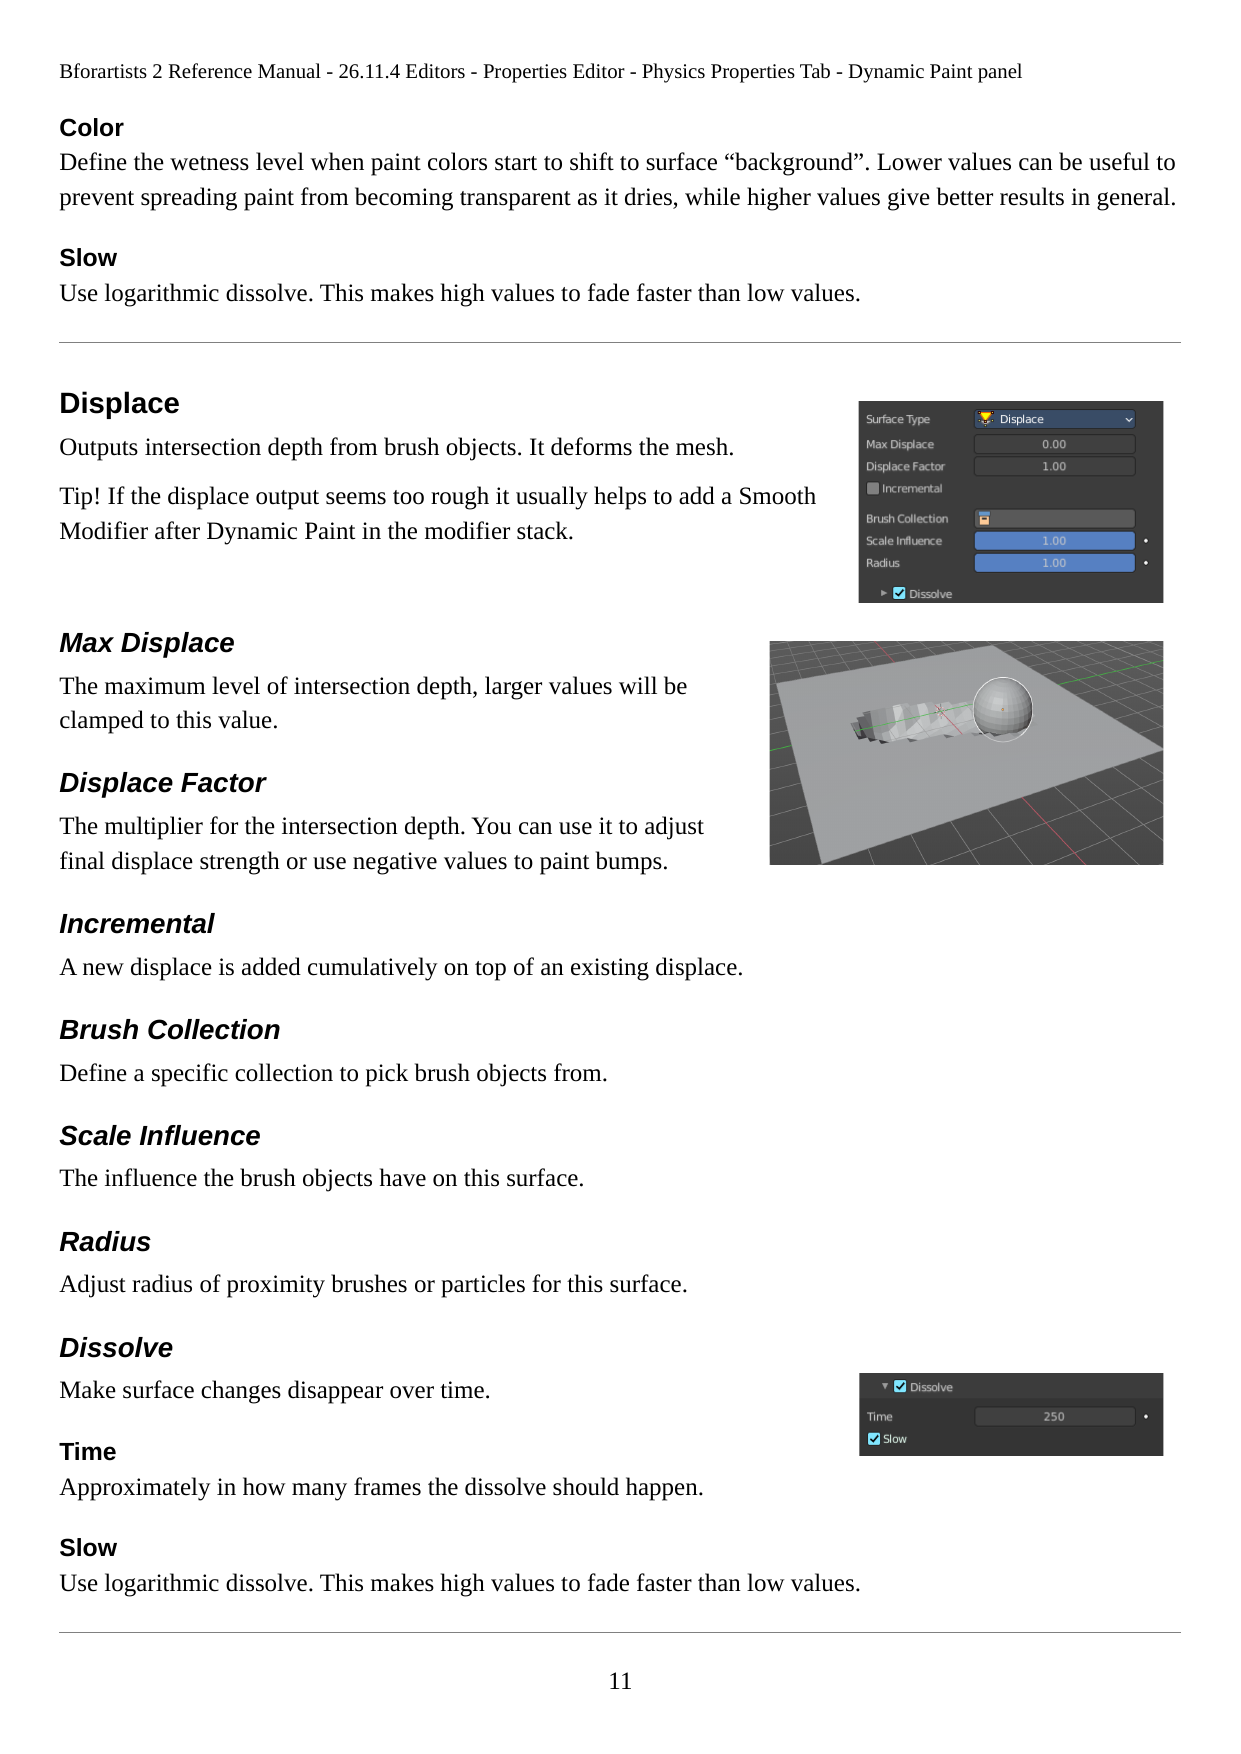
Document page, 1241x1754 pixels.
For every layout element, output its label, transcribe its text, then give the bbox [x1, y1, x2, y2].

picture [858, 401, 1164, 603]
subtitle Radius [59, 1225, 1181, 1257]
subtitle Slow [59, 243, 1181, 272]
text Outputs intersection depth from brush objects. It deforms the mesh. [59, 432, 858, 461]
subtitle [1164, 767, 1181, 799]
text Make surface changes disappear over time. [59, 1375, 859, 1404]
picture [859, 1373, 1164, 1456]
subtitle Time [59, 1437, 1181, 1466]
text Use logarithmic dissolve. This makes high values to fade faster than low values. [59, 1568, 1181, 1597]
text Approximately in how many frames the dissolve should happen. [59, 1472, 1181, 1501]
text A new displace is added cumulatively on top of an existing displace. [59, 952, 1181, 980]
subtitle Max Displace [59, 626, 1181, 658]
picture [769, 641, 1164, 865]
text The influence the brush objects have on this surface. [59, 1163, 1181, 1192]
subtitle Displace [59, 386, 1181, 420]
text The maximum level of intersection depth, larger values will be clamped to this value. [59, 671, 769, 734]
text Use logarithmic dissolve. This makes high values to fade faster than low values. [59, 278, 1181, 307]
text Adjust radius of proximity brushes or particles for this surface. [59, 1269, 1181, 1298]
subtitle Incremental [59, 907, 1181, 939]
subtitle Brush Collection [59, 1013, 1181, 1045]
text Define a specific collection to pick brush objects from. [59, 1058, 1181, 1086]
subtitle Dissolve [59, 1331, 1181, 1363]
text Define the wetness level when paint colors start to shift to surface “background”. Lower values can be useful to prevent spreading paint from becoming transparent as it dries, while higher values give better results in general. [59, 147, 1181, 211]
text Tip! If the displace output seems too rough it usually helps to add a Smooth Modifier after Dynamic Paint in the modifier stack. [59, 481, 858, 544]
text The multiplier for the intersection depth. You can use it to adjust final displace strength or use negative values to paint bumps. [59, 811, 1181, 874]
subtitle Scale Influence [59, 1119, 1181, 1151]
subtitle Displace Factor [59, 767, 769, 799]
subtitle Color [59, 113, 1181, 141]
subtitle Slow [59, 1533, 1181, 1562]
